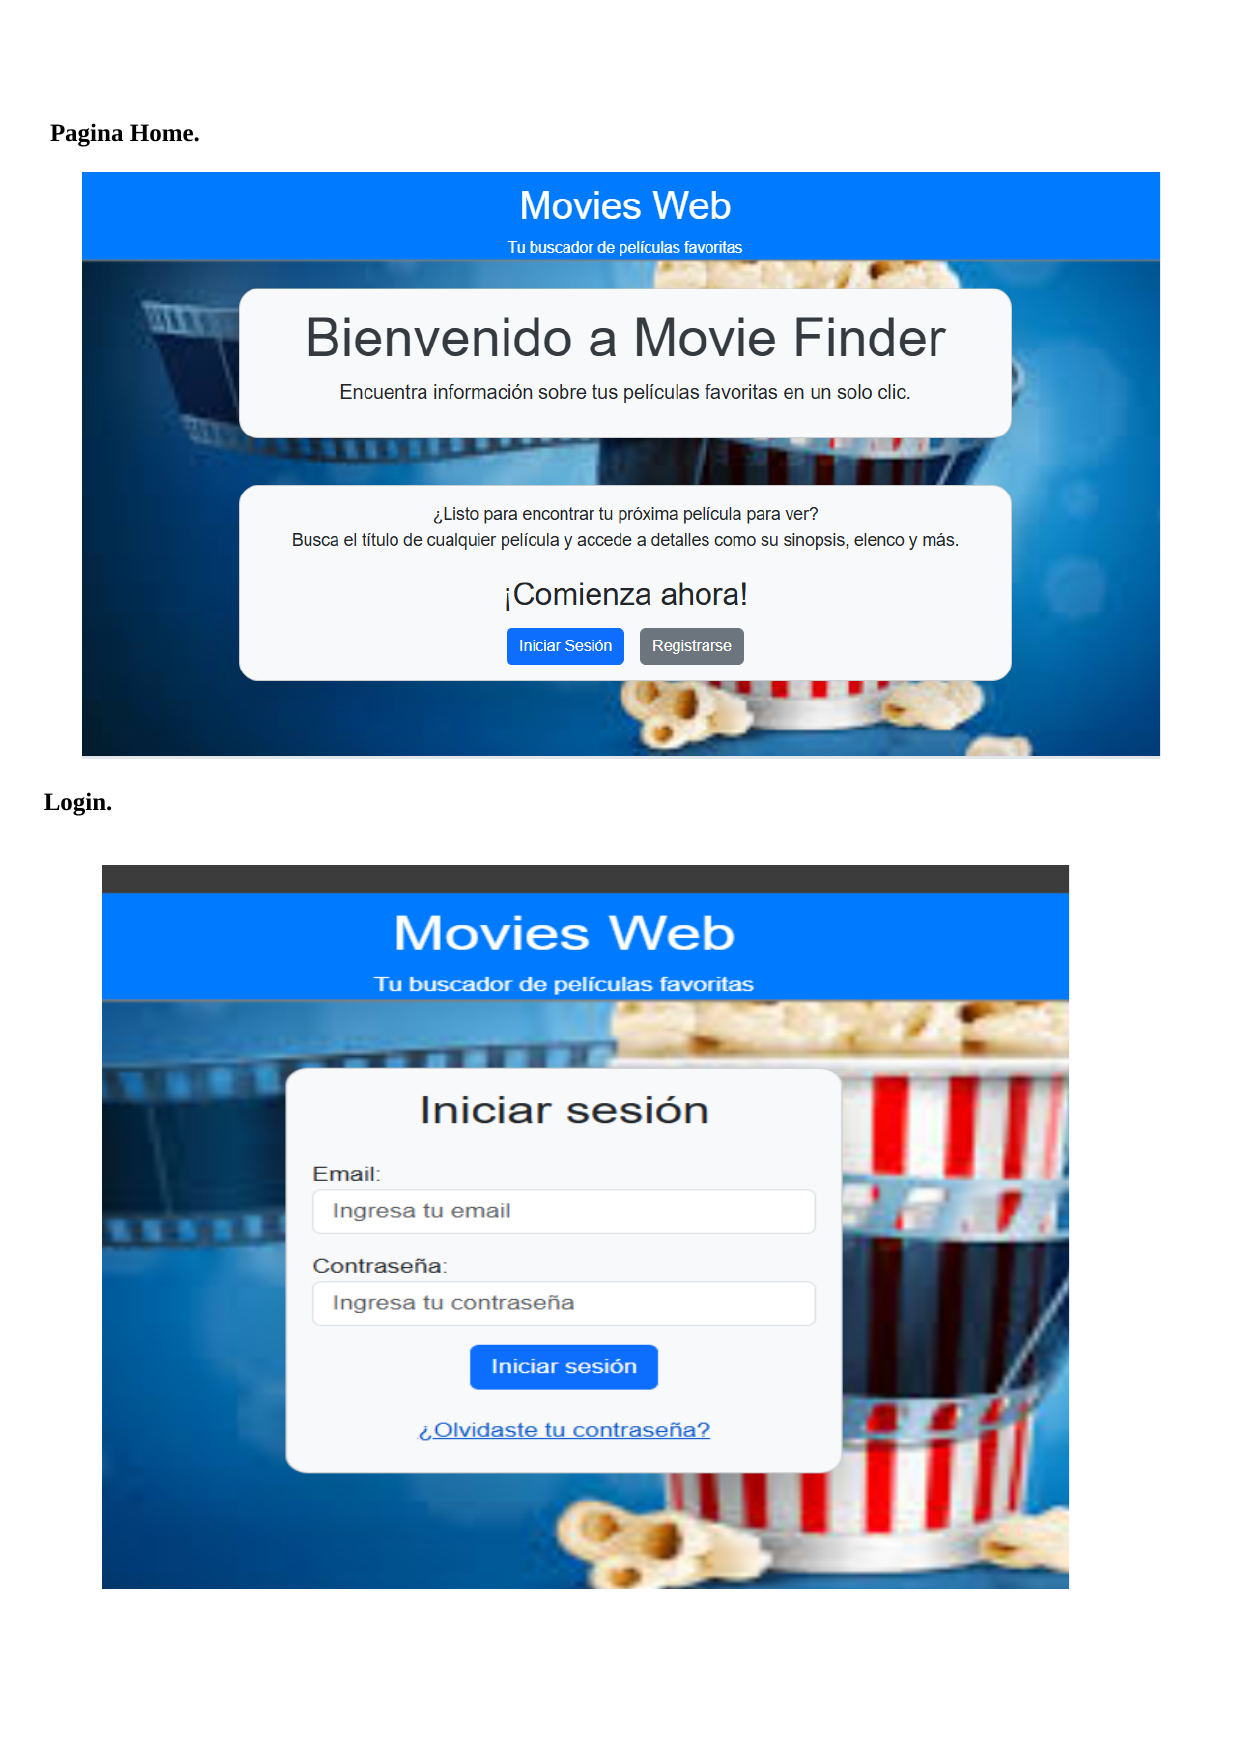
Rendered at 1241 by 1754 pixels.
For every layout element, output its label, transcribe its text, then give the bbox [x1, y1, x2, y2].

picture [82, 172, 1161, 759]
picture [102, 865, 1070, 1589]
text Login. [43, 787, 1122, 1618]
text Pagina Home. [43, 118, 1122, 787]
